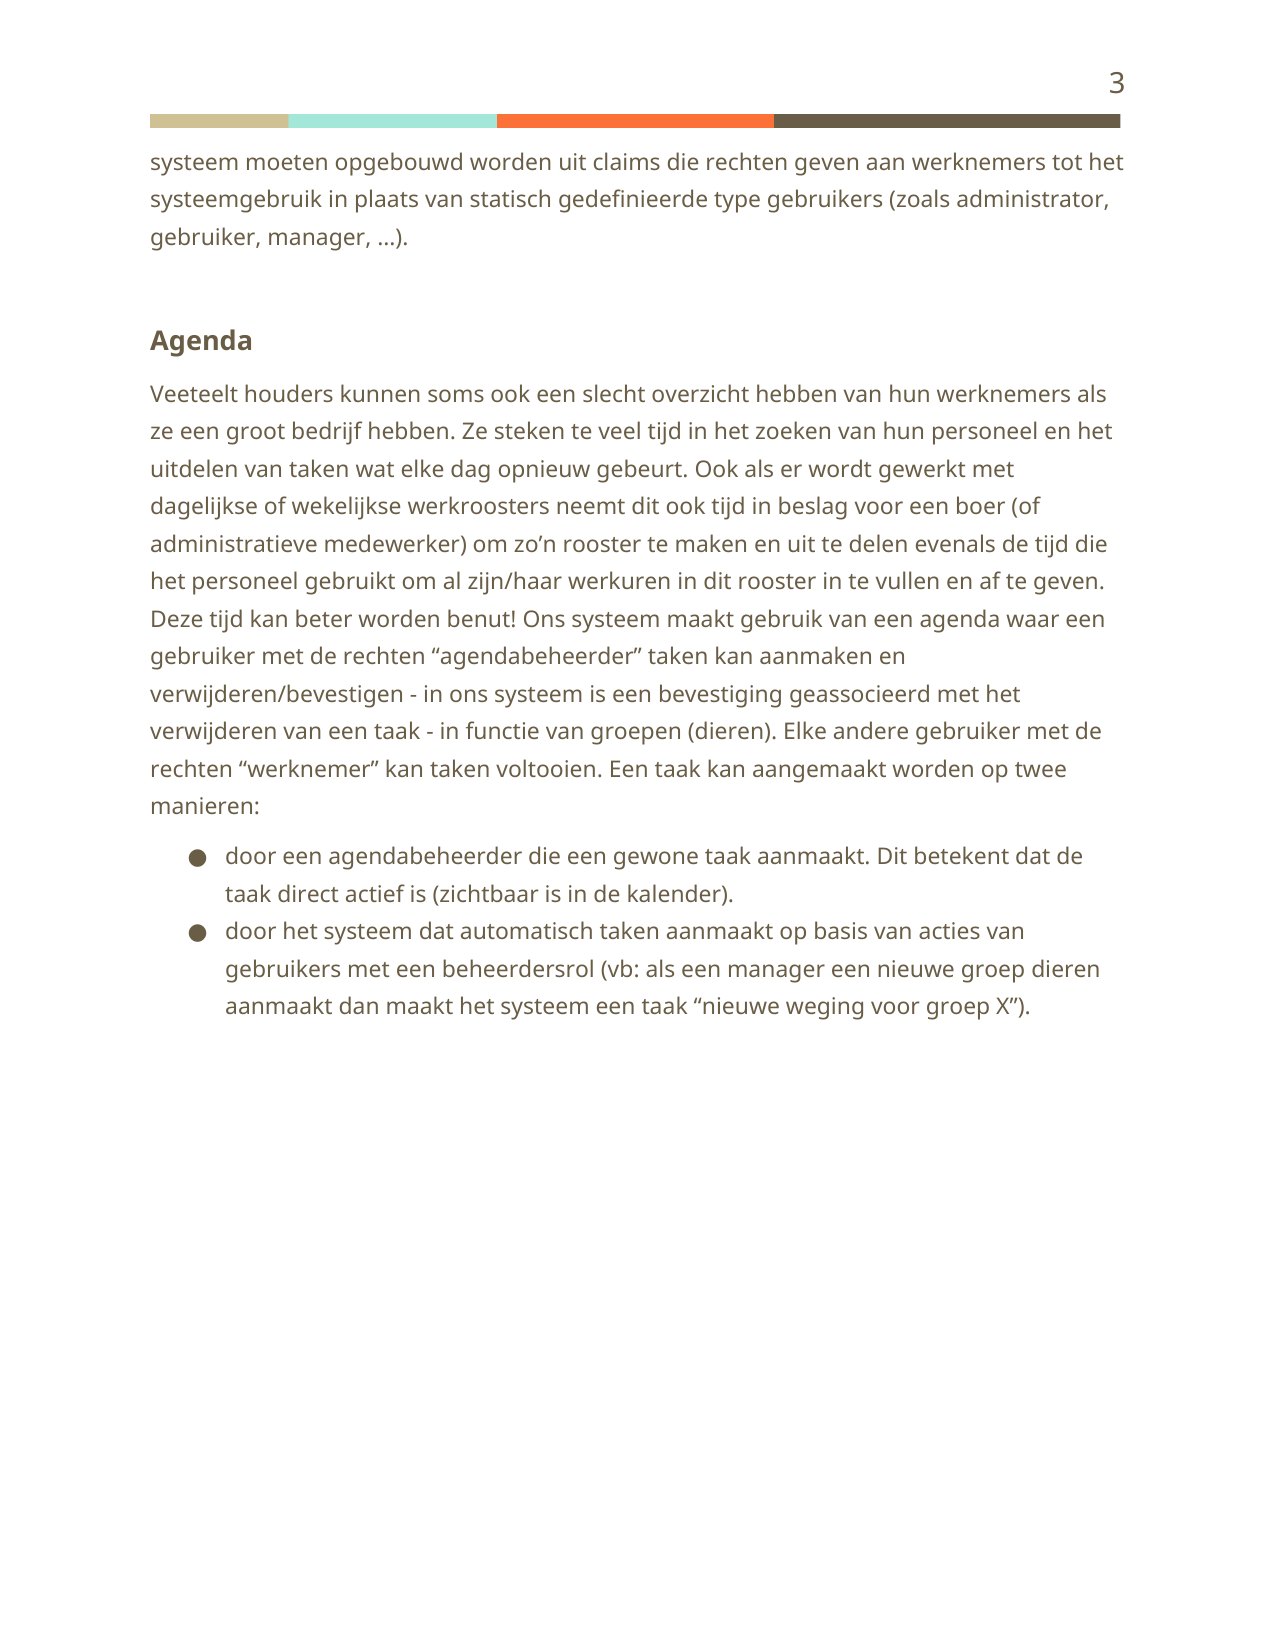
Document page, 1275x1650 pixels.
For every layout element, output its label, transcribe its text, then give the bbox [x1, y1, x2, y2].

list door het systeem dat automatisch taken aanmaakt op basis van acties van gebruikers met een beheerdersrol (vb: als een manager een nieuwe groep dieren aanmaakt dan maakt het systeem een taak “nieuwe weging voor groep X”). [187, 915, 1125, 1021]
text Veeteelt houders kunnen soms ook een slecht overzicht hebben van hun werknemers als ze een groot bedrijf hebben. Ze steken te veel tijd in het zoeken van hun personeel en het uitdelen van taken wat elke dag opnieuw gebeurt. Ook als er wordt gewerkt met dagelijkse of wekelijkse werkroosters neemt dit ook tijd in beslag voor een boer (of administratieve medewerker) om zo’n rooster te maken en uit te delen evenals de tijd die het personeel gebruikt om al zijn/haar werkuren in dit rooster in te vullen en af te geven. Deze tijd kan beter worden benut! Ons systeem maakt gebruik van een agenda waar een gebruiker met de rechten “agendabeheerder” taken kan aanmaken en verwijderen/bevestigen - in ons systeem is een bevestiging geassocieerd met het verwijderen van een taak - in functie van groepen (dieren). Elke andere gebruiker met de rechten “werknemer” kan taken voltooien. Een taak kan aangemaakt worden op twee manieren: [150, 378, 1125, 821]
text Agenda [150, 321, 1125, 358]
picture [150, 114, 1121, 128]
text systeem moeten opgebouwd worden uit claims die rechten geven aan werknemers tot het systeemgebruik in plaats van statisch gedefinieerde type gebruikers (zoals administrator, gebruiker, manager, …). [150, 146, 1125, 252]
list door een agendabeheerder die een gewone taak aanmaakt. Dit betekent dat de taak direct actief is (zichtbaar is in de kalender). [187, 840, 1125, 909]
